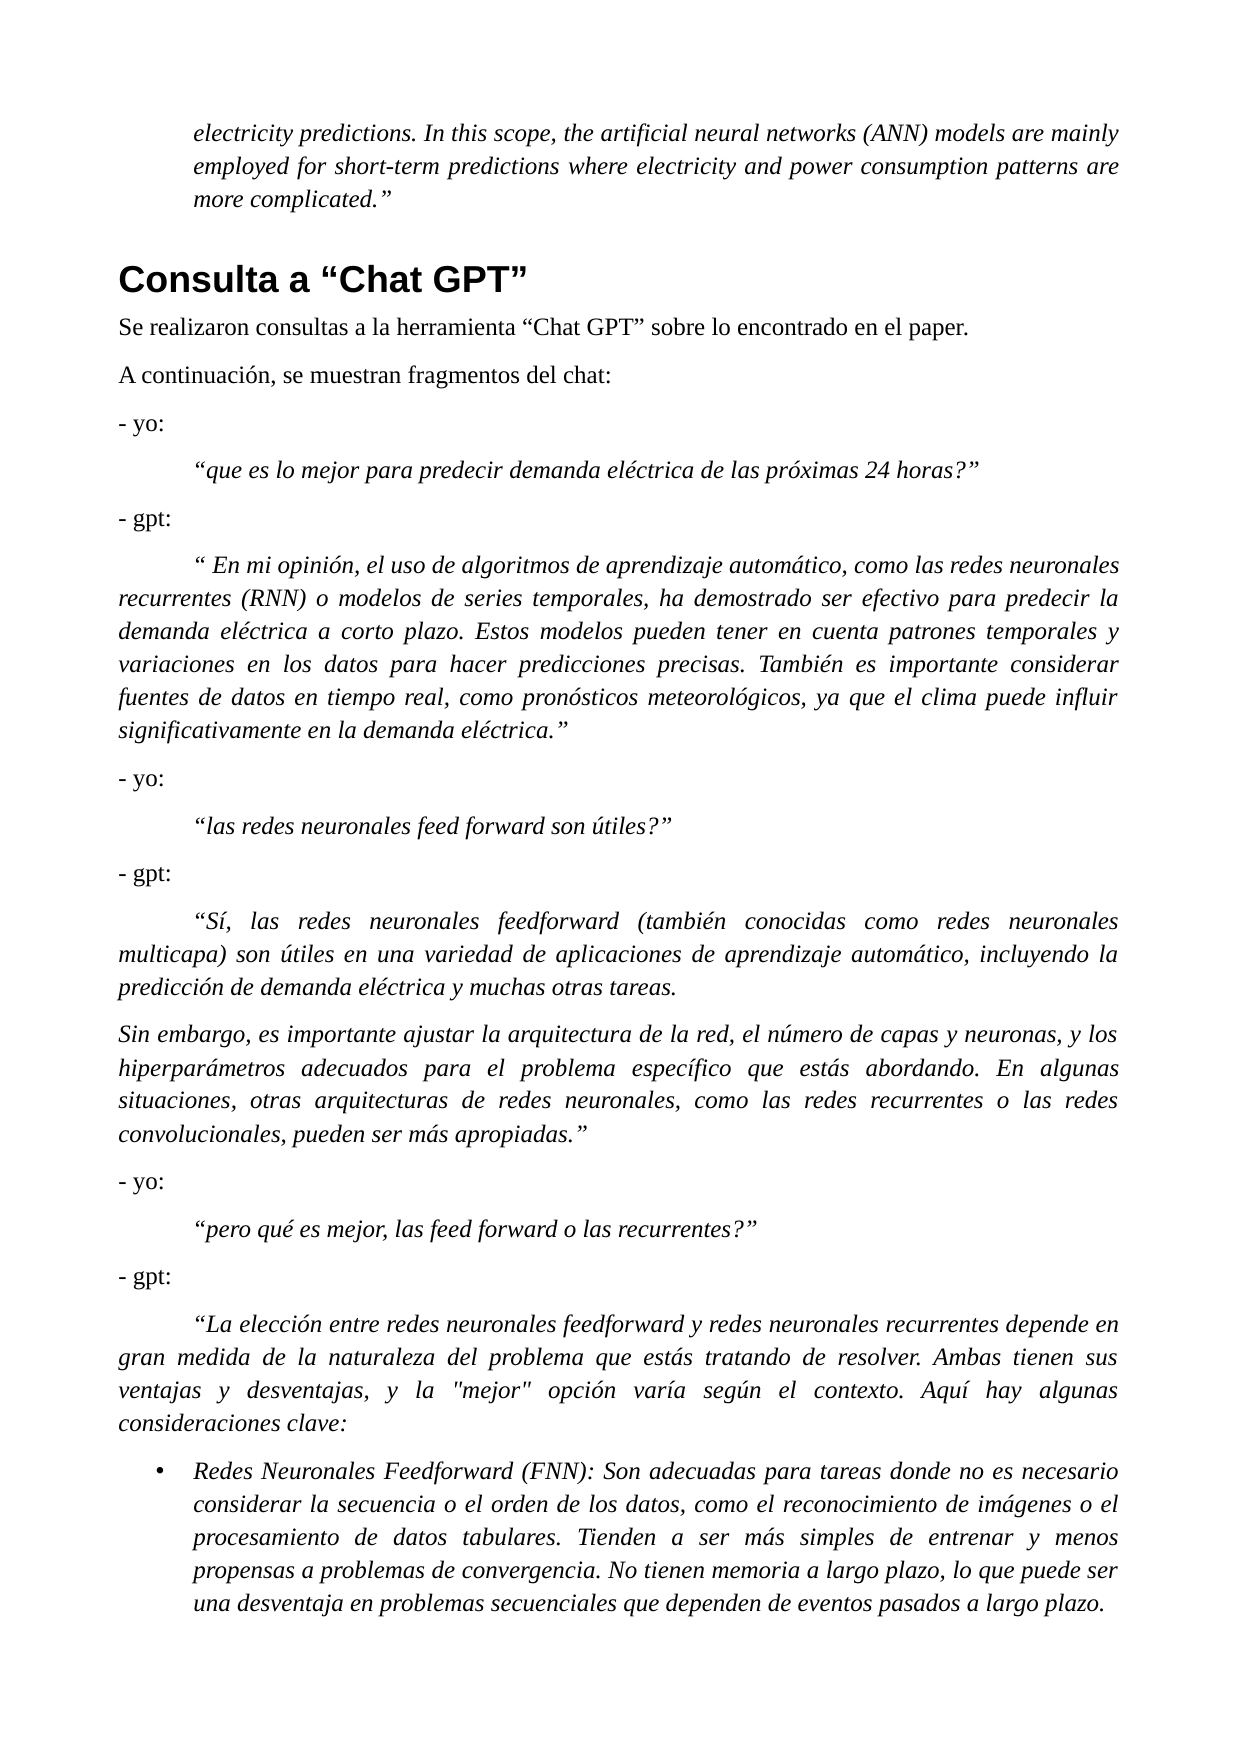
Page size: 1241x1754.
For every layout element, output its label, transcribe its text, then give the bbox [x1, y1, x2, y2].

subtitle Consulta a “Chat GPT” [118, 257, 1122, 300]
text “Sí, las redes neuronales feedforward (también conocidas como redes neuronales multicapa) son útiles en una variedad de aplicaciones de aprendizaje automático, incluyendo la predicción de demanda eléctrica y muchas otras tareas. [118, 906, 1122, 1001]
text “las redes neuronales feed forward son útiles?” [118, 811, 1122, 839]
text - yo: [118, 408, 1122, 436]
text - gpt: [118, 503, 1122, 532]
text “pero qué es mejor, las feed forward o las recurrentes?” [118, 1214, 1122, 1243]
text “La elección entre redes neuronales feedforward y redes neuronales recurrentes depende en gran medida de la naturaleza del problema que estás tratando de resolver. Ambas tienen sus ventajas y desventajas, y la "mejor" opción varía según el contexto. Aquí hay algunas consideraciones clave: [118, 1309, 1122, 1437]
text - yo: [118, 1166, 1122, 1195]
text A continuación, se muestran fragmentos del chat: [118, 360, 1122, 389]
text - gpt: [118, 1261, 1122, 1290]
list Redes Neuronales Feedforward (FNN): Son adecuadas para tareas donde no es necesario considerar la secuencia o el orden de los datos, como el reconocimiento de imágenes o el procesamiento de datos tabulares. Tienden a ser más simples de entrenar y menos propensas a problemas de convergencia. No tienen memoria a largo plazo, lo que puede ser una desventaja en problemas secuenciales que dependen de eventos pasados a largo plazo. [156, 1456, 1122, 1617]
text - yo: [118, 763, 1122, 792]
text “que es lo mejor para predecir demanda eléctrica de las próximas 24 horas?” [118, 455, 1122, 484]
list electricity predictions. In this scope, the artificial neural networks (ANN) models are mainly employed for short-term predictions where electricity and power consumption patterns are more complicated.” [156, 118, 1122, 213]
text Se realizaron consultas a la herramienta “Chat GPT” sobre lo encontrado en el paper. [118, 312, 1122, 341]
text Sin embargo, es importante ajustar la arquitectura de la red, el número de capas y neuronas, y los hiperparámetros adecuados para el problema específico que estás abordando. En algunas situaciones, otras arquitecturas de redes neuronales, como las redes recurrentes o las redes convolucionales, pueden ser más apropiadas.” [118, 1019, 1122, 1147]
text “ En mi opinión, el uso de algoritmos de aprendizaje automático, como las redes neuronales recurrentes (RNN) o modelos de series temporales, ha demostrado ser efectivo para predecir la demanda eléctrica a corto plazo. Estos modelos pueden tener en cuenta patrones temporales y variaciones en los datos para hacer predicciones precisas. También es importante considerar fuentes de datos en tiempo real, como pronósticos meteorológicos, ya que el clima puede influir significativamente en la demanda eléctrica.” [118, 550, 1122, 744]
text - gpt: [118, 858, 1122, 887]
